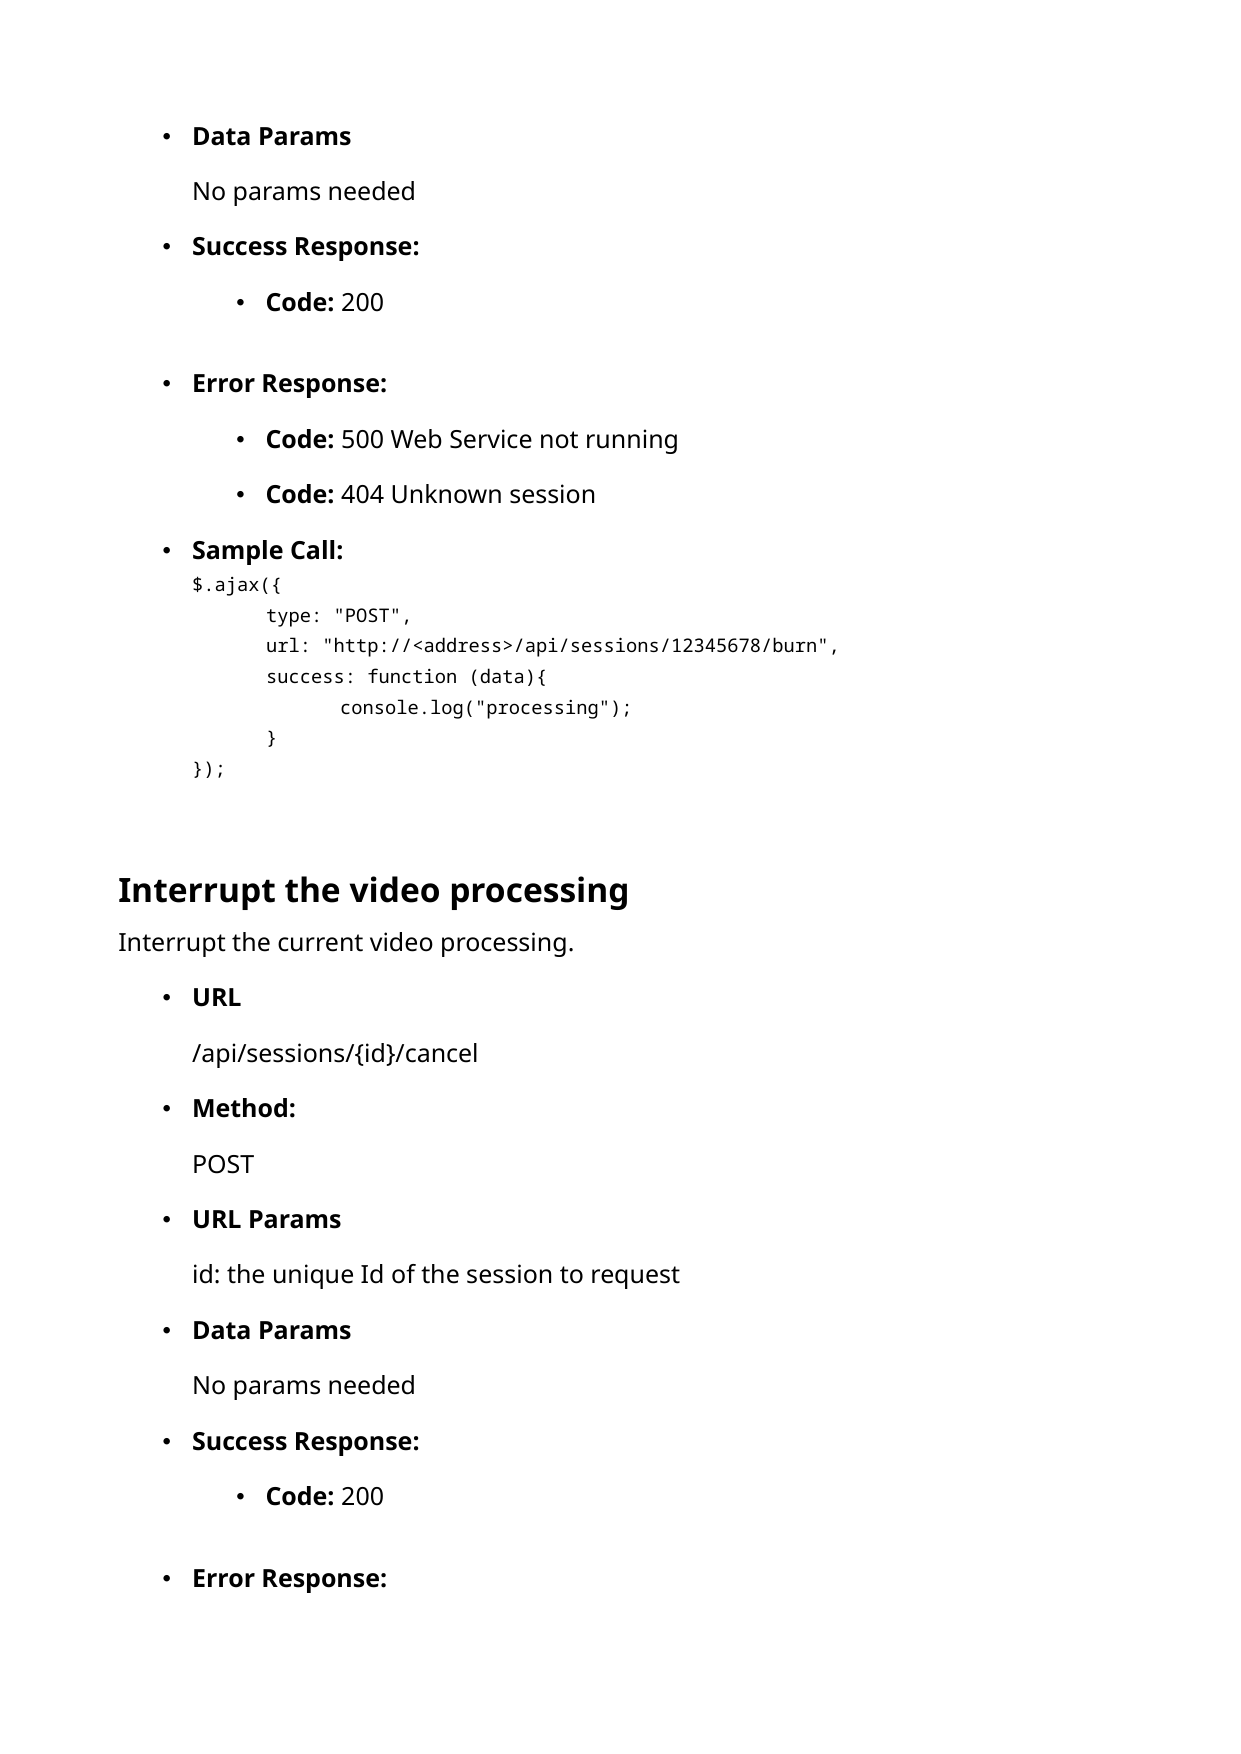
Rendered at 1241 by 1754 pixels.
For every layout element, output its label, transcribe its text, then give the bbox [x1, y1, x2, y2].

list Sample Call: $.ajax({ type: "POST", url: "http://<address>/api/sessions/12345678/burn", success: function (data){ console.log("processing"); } }); [162, 532, 1122, 781]
list Code: 500 Web Service not running [236, 421, 1122, 456]
list Data Params [162, 118, 1122, 152]
list /api/sessions/{id}/cancel [162, 1036, 1122, 1069]
list id: the unique Id of the session to request [162, 1257, 1122, 1291]
list URL [162, 980, 1122, 1014]
list No params needed [162, 1368, 1122, 1402]
list URL Params [162, 1202, 1122, 1236]
list POST [162, 1146, 1122, 1180]
list Code: 200 [236, 1479, 1122, 1513]
list Success Response: [162, 229, 1122, 263]
list No params needed [162, 173, 1122, 208]
list Success Response: [162, 1423, 1122, 1457]
subtitle Interrupt the video processing [118, 866, 1122, 912]
list Error Response: [162, 366, 1122, 400]
list Method: [162, 1091, 1122, 1125]
list Code: 404 Unknown session [236, 477, 1122, 511]
list Data Params [162, 1313, 1122, 1347]
list Code: 200 [236, 284, 1122, 318]
text Interrupt the current video processing. [118, 925, 1122, 959]
list Error Response: [162, 1561, 1122, 1594]
